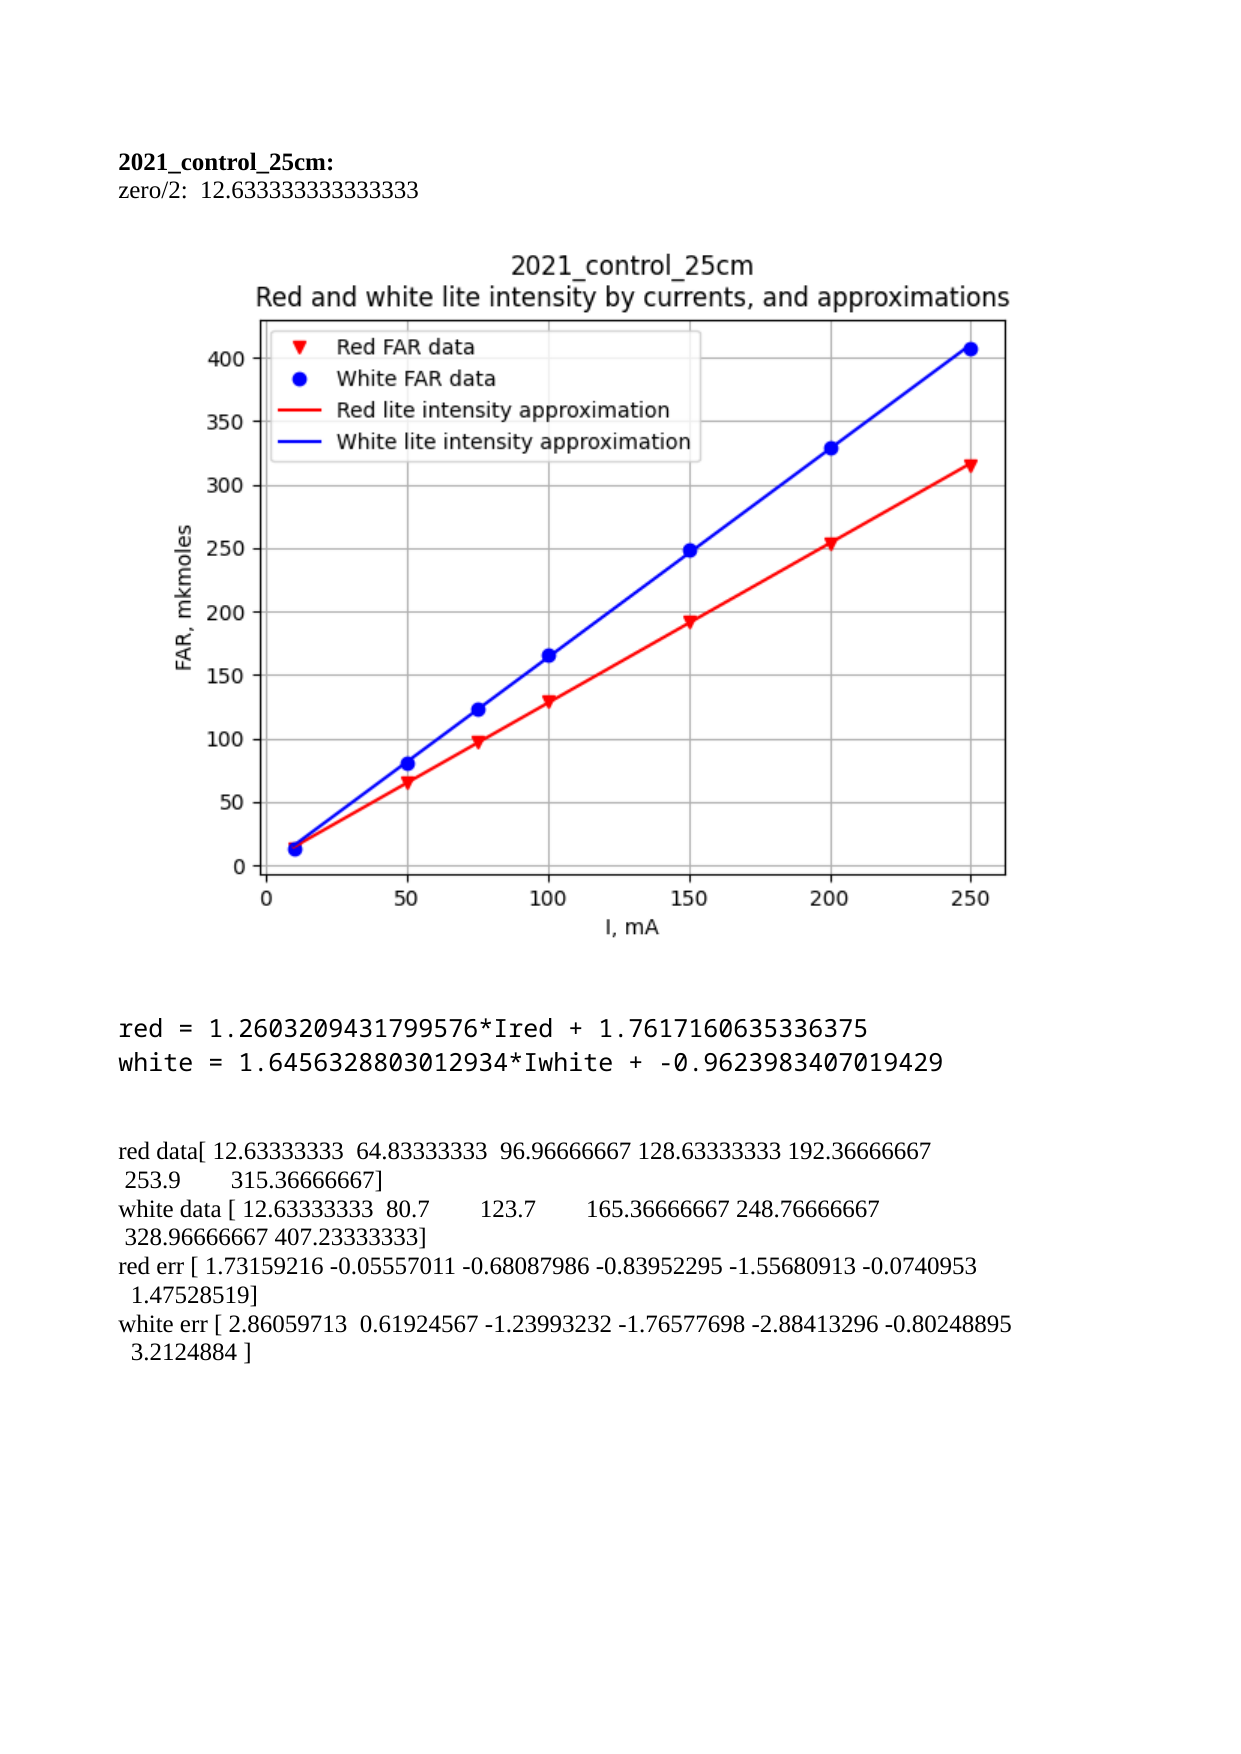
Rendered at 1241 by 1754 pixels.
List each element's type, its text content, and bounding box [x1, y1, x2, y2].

text red err [ 1.73159216 -0.05557011 -0.68087986 -0.83952295 -1.55680913 -0.0740953 [118, 1251, 1122, 1280]
text red = 1.2603209431799576*Ired + 1.7617160635336375 [118, 1011, 1122, 1045]
text white = 1.6456328803012934*Iwhite + -0.9623983407019429 [118, 1045, 1122, 1079]
text 1.47528519] [118, 1280, 1122, 1309]
text 328.96666667 407.23333333] [118, 1222, 1122, 1251]
text 2021_control_25cm: [118, 147, 1122, 176]
text red data[ 12.63333333 64.83333333 96.96666667 128.63333333 192.36666667 [118, 1136, 1122, 1165]
text zero/2: 12.633333333333333 [118, 176, 1122, 204]
text 253.9 315.36666667] [118, 1165, 1122, 1194]
text white err [ 2.86059713 0.61924567 -1.23993232 -1.76577698 -2.88413296 -0.80248895 [118, 1309, 1122, 1337]
picture [140, 233, 1100, 954]
text 3.2124884 ] [118, 1337, 1122, 1366]
text white data [ 12.63333333 80.7 123.7 165.36666667 248.76666667 [118, 1194, 1122, 1222]
